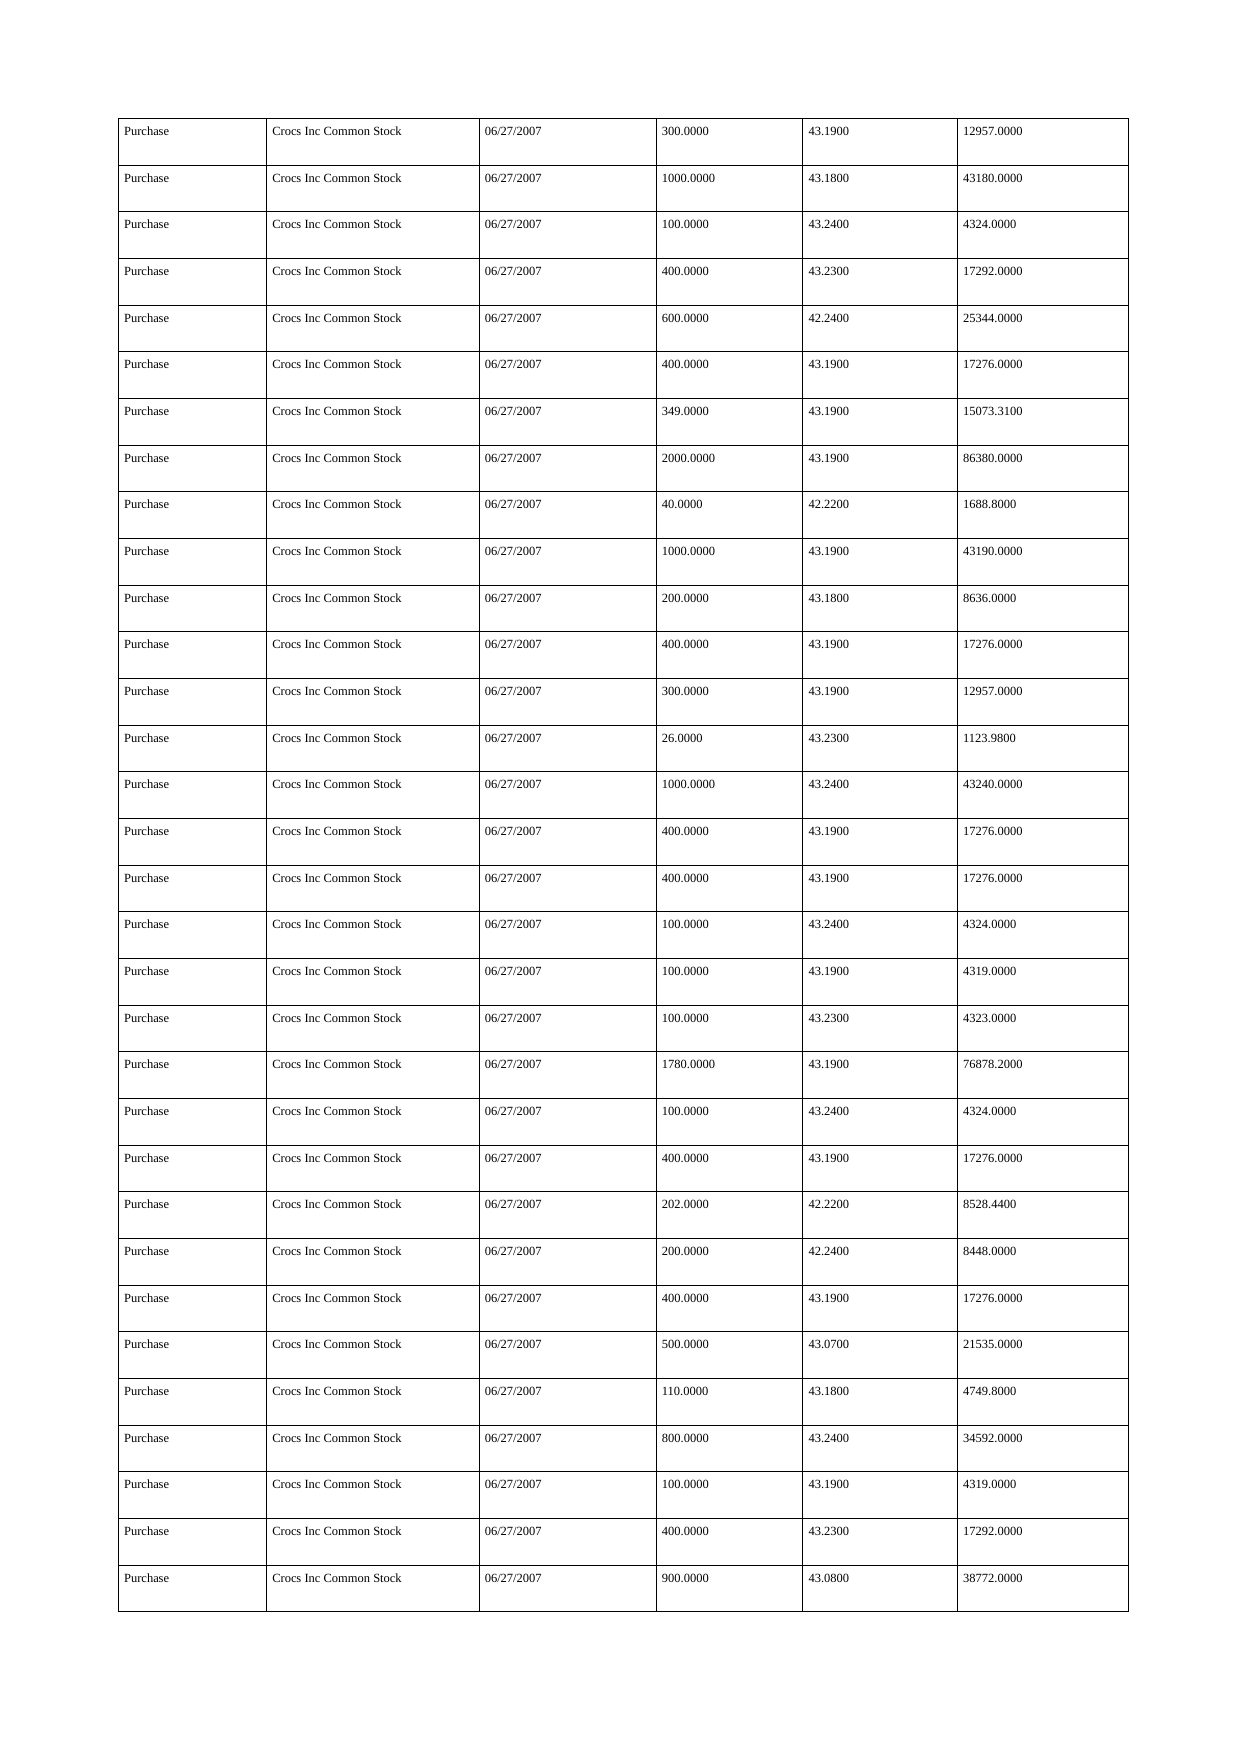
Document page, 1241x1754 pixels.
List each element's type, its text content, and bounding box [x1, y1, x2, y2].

table_cell Crocs Inc Common Stock [267, 492, 479, 538]
table_cell 06/27/2007 [480, 1379, 656, 1425]
table_cell 06/27/2007 [480, 632, 656, 678]
table_cell Purchase [119, 1379, 266, 1425]
table_cell 43.1900 [803, 819, 957, 865]
table_cell 42.2200 [803, 492, 957, 538]
table_cell 43.1900 [803, 1146, 957, 1191]
table_cell Purchase [119, 772, 266, 818]
table_cell 202.0000 [657, 1192, 802, 1238]
table_cell Purchase [119, 819, 266, 865]
table_cell 06/27/2007 [480, 119, 656, 165]
table_cell 43180.0000 [958, 166, 1128, 211]
table_cell 12957.0000 [958, 679, 1128, 725]
table_cell 43.2300 [803, 1519, 957, 1565]
table_cell Purchase [119, 166, 266, 211]
table_cell 43.1900 [803, 866, 957, 911]
table_cell Purchase [119, 1566, 266, 1611]
table_cell Purchase [119, 1192, 266, 1238]
table_cell 06/27/2007 [480, 912, 656, 958]
table_cell 100.0000 [657, 959, 802, 1005]
table_cell Crocs Inc Common Stock [267, 1426, 479, 1471]
table_cell Purchase [119, 492, 266, 538]
table_cell Crocs Inc Common Stock [267, 586, 479, 631]
table_cell 76878.2000 [958, 1052, 1128, 1098]
table_cell 06/27/2007 [480, 1099, 656, 1145]
table_cell 15073.3100 [958, 399, 1128, 445]
table_cell 43.2400 [803, 212, 957, 258]
table_cell Crocs Inc Common Stock [267, 1006, 479, 1051]
table_cell 4319.0000 [958, 959, 1128, 1005]
table_cell 300.0000 [657, 119, 802, 165]
table_cell 43.1900 [803, 632, 957, 678]
table_cell 06/27/2007 [480, 959, 656, 1005]
table_cell 43.2400 [803, 772, 957, 818]
table_cell 1123.9800 [958, 726, 1128, 771]
table_cell Purchase [119, 1286, 266, 1331]
table_cell Purchase [119, 1099, 266, 1145]
table_cell 43.1900 [803, 352, 957, 398]
table_cell 600.0000 [657, 306, 802, 351]
table_cell 43.1800 [803, 166, 957, 211]
table_cell 43.1900 [803, 446, 957, 491]
table_cell Purchase [119, 1426, 266, 1471]
table_cell 06/27/2007 [480, 1239, 656, 1285]
table_cell 400.0000 [657, 352, 802, 398]
table_cell 17276.0000 [958, 1286, 1128, 1331]
table_cell 8636.0000 [958, 586, 1128, 631]
table_cell 400.0000 [657, 1146, 802, 1191]
table_cell Crocs Inc Common Stock [267, 446, 479, 491]
table_cell 4324.0000 [958, 212, 1128, 258]
table_cell 100.0000 [657, 912, 802, 958]
table_cell Crocs Inc Common Stock [267, 119, 479, 165]
table_cell Purchase [119, 119, 266, 165]
table_cell 1780.0000 [657, 1052, 802, 1098]
table_cell Crocs Inc Common Stock [267, 212, 479, 258]
table_cell Crocs Inc Common Stock [267, 1332, 479, 1378]
table_cell 43.1900 [803, 679, 957, 725]
table_cell 43.0700 [803, 1332, 957, 1378]
table_cell 400.0000 [657, 1519, 802, 1565]
table_cell Crocs Inc Common Stock [267, 399, 479, 445]
table_cell Crocs Inc Common Stock [267, 772, 479, 818]
table_cell 06/27/2007 [480, 306, 656, 351]
table_cell 06/27/2007 [480, 1286, 656, 1331]
table_cell Crocs Inc Common Stock [267, 912, 479, 958]
table_cell Purchase [119, 912, 266, 958]
table_cell 06/27/2007 [480, 259, 656, 305]
table_cell 349.0000 [657, 399, 802, 445]
table_cell Purchase [119, 866, 266, 911]
table_cell 06/27/2007 [480, 1006, 656, 1051]
table_cell 06/27/2007 [480, 166, 656, 211]
table_cell 12957.0000 [958, 119, 1128, 165]
table_cell 43.1900 [803, 959, 957, 1005]
table_cell Crocs Inc Common Stock [267, 679, 479, 725]
table_cell 06/27/2007 [480, 772, 656, 818]
table_cell 06/27/2007 [480, 726, 656, 771]
table_cell 400.0000 [657, 819, 802, 865]
table_cell Purchase [119, 679, 266, 725]
table_cell Purchase [119, 1052, 266, 1098]
table_cell 43.1900 [803, 539, 957, 585]
table_cell Crocs Inc Common Stock [267, 1379, 479, 1425]
table_cell 100.0000 [657, 1472, 802, 1518]
table_cell 21535.0000 [958, 1332, 1128, 1378]
table_cell Crocs Inc Common Stock [267, 1519, 479, 1565]
table_cell Purchase [119, 1332, 266, 1378]
table_cell 26.0000 [657, 726, 802, 771]
table_cell 1000.0000 [657, 539, 802, 585]
table_cell 43240.0000 [958, 772, 1128, 818]
table_cell 43.2400 [803, 1426, 957, 1471]
table_cell 06/27/2007 [480, 1332, 656, 1378]
table_cell 06/27/2007 [480, 866, 656, 911]
table_cell 17292.0000 [958, 259, 1128, 305]
table_cell 17276.0000 [958, 819, 1128, 865]
table_cell 06/27/2007 [480, 586, 656, 631]
table_cell Crocs Inc Common Stock [267, 259, 479, 305]
table_cell Crocs Inc Common Stock [267, 959, 479, 1005]
table_cell Crocs Inc Common Stock [267, 352, 479, 398]
table_cell 8448.0000 [958, 1239, 1128, 1285]
table_cell 86380.0000 [958, 446, 1128, 491]
table_cell 200.0000 [657, 586, 802, 631]
table_cell 400.0000 [657, 632, 802, 678]
table_cell 43.1900 [803, 399, 957, 445]
table_cell Crocs Inc Common Stock [267, 1472, 479, 1518]
table_cell 06/27/2007 [480, 1146, 656, 1191]
table_cell 06/27/2007 [480, 492, 656, 538]
table_cell 500.0000 [657, 1332, 802, 1378]
table_cell 42.2200 [803, 1192, 957, 1238]
table_cell 25344.0000 [958, 306, 1128, 351]
table_cell Purchase [119, 446, 266, 491]
table_cell Purchase [119, 586, 266, 631]
table_cell 06/27/2007 [480, 1566, 656, 1611]
table_cell 43.1800 [803, 586, 957, 631]
table_cell 17276.0000 [958, 352, 1128, 398]
table_cell 4749.8000 [958, 1379, 1128, 1425]
table_cell 06/27/2007 [480, 212, 656, 258]
table_cell 06/27/2007 [480, 1052, 656, 1098]
table_cell Crocs Inc Common Stock [267, 1566, 479, 1611]
table_cell 4323.0000 [958, 1006, 1128, 1051]
table_cell 300.0000 [657, 679, 802, 725]
table_cell 17276.0000 [958, 1146, 1128, 1191]
table_cell 4324.0000 [958, 912, 1128, 958]
table_cell Crocs Inc Common Stock [267, 1099, 479, 1145]
table_cell 43.2300 [803, 1006, 957, 1051]
table_cell 43.0800 [803, 1566, 957, 1611]
table_cell 06/27/2007 [480, 539, 656, 585]
table_cell Purchase [119, 399, 266, 445]
table_cell Purchase [119, 1472, 266, 1518]
table_cell 06/27/2007 [480, 446, 656, 491]
table_cell 8528.4400 [958, 1192, 1128, 1238]
table_cell Crocs Inc Common Stock [267, 166, 479, 211]
table_cell 42.2400 [803, 306, 957, 351]
table_cell 100.0000 [657, 1006, 802, 1051]
table_cell 400.0000 [657, 866, 802, 911]
table_cell 06/27/2007 [480, 819, 656, 865]
table_cell Purchase [119, 959, 266, 1005]
table_cell 4319.0000 [958, 1472, 1128, 1518]
table_cell 43.2300 [803, 259, 957, 305]
table_cell Purchase [119, 726, 266, 771]
table_cell Crocs Inc Common Stock [267, 306, 479, 351]
table_cell 43.1800 [803, 1379, 957, 1425]
table_cell Crocs Inc Common Stock [267, 1192, 479, 1238]
table_cell Purchase [119, 212, 266, 258]
table_cell 110.0000 [657, 1379, 802, 1425]
table_cell Crocs Inc Common Stock [267, 866, 479, 911]
table_cell Purchase [119, 1006, 266, 1051]
table_cell 400.0000 [657, 1286, 802, 1331]
table_cell Crocs Inc Common Stock [267, 1052, 479, 1098]
table_cell 2000.0000 [657, 446, 802, 491]
table_cell 17276.0000 [958, 866, 1128, 911]
table_cell 43.1900 [803, 1472, 957, 1518]
table_cell Purchase [119, 259, 266, 305]
table_cell 06/27/2007 [480, 1192, 656, 1238]
table_cell 43.1900 [803, 1286, 957, 1331]
table_cell Crocs Inc Common Stock [267, 1146, 479, 1191]
table_cell 1000.0000 [657, 166, 802, 211]
table_cell 43.2300 [803, 726, 957, 771]
table_cell 43190.0000 [958, 539, 1128, 585]
table_cell 1000.0000 [657, 772, 802, 818]
table_cell Crocs Inc Common Stock [267, 1239, 479, 1285]
table_cell 43.2400 [803, 1099, 957, 1145]
table_cell 200.0000 [657, 1239, 802, 1285]
table_cell Crocs Inc Common Stock [267, 539, 479, 585]
table_cell Purchase [119, 1239, 266, 1285]
table_cell Purchase [119, 1519, 266, 1565]
table_cell 38772.0000 [958, 1566, 1128, 1611]
table_cell 06/27/2007 [480, 1472, 656, 1518]
table_cell Purchase [119, 632, 266, 678]
table_cell 100.0000 [657, 212, 802, 258]
table_cell 43.1900 [803, 1052, 957, 1098]
table_cell 4324.0000 [958, 1099, 1128, 1145]
table_cell 17292.0000 [958, 1519, 1128, 1565]
table_cell Crocs Inc Common Stock [267, 1286, 479, 1331]
table_cell 100.0000 [657, 1099, 802, 1145]
table_cell Crocs Inc Common Stock [267, 726, 479, 771]
table_cell 06/27/2007 [480, 1519, 656, 1565]
table_cell 43.2400 [803, 912, 957, 958]
table_cell 42.2400 [803, 1239, 957, 1285]
table_cell 800.0000 [657, 1426, 802, 1471]
table_cell Crocs Inc Common Stock [267, 819, 479, 865]
table_cell 17276.0000 [958, 632, 1128, 678]
table_cell Purchase [119, 1146, 266, 1191]
table_cell Purchase [119, 352, 266, 398]
table_cell 06/27/2007 [480, 399, 656, 445]
table_cell 1688.8000 [958, 492, 1128, 538]
table_cell 43.1900 [803, 119, 957, 165]
table_cell Purchase [119, 539, 266, 585]
table_cell Crocs Inc Common Stock [267, 632, 479, 678]
table_cell 40.0000 [657, 492, 802, 538]
table_cell 06/27/2007 [480, 1426, 656, 1471]
table_cell 400.0000 [657, 259, 802, 305]
table_cell 34592.0000 [958, 1426, 1128, 1471]
table_cell 06/27/2007 [480, 352, 656, 398]
table_cell 06/27/2007 [480, 679, 656, 725]
table_cell Purchase [119, 306, 266, 351]
table_cell 900.0000 [657, 1566, 802, 1611]
